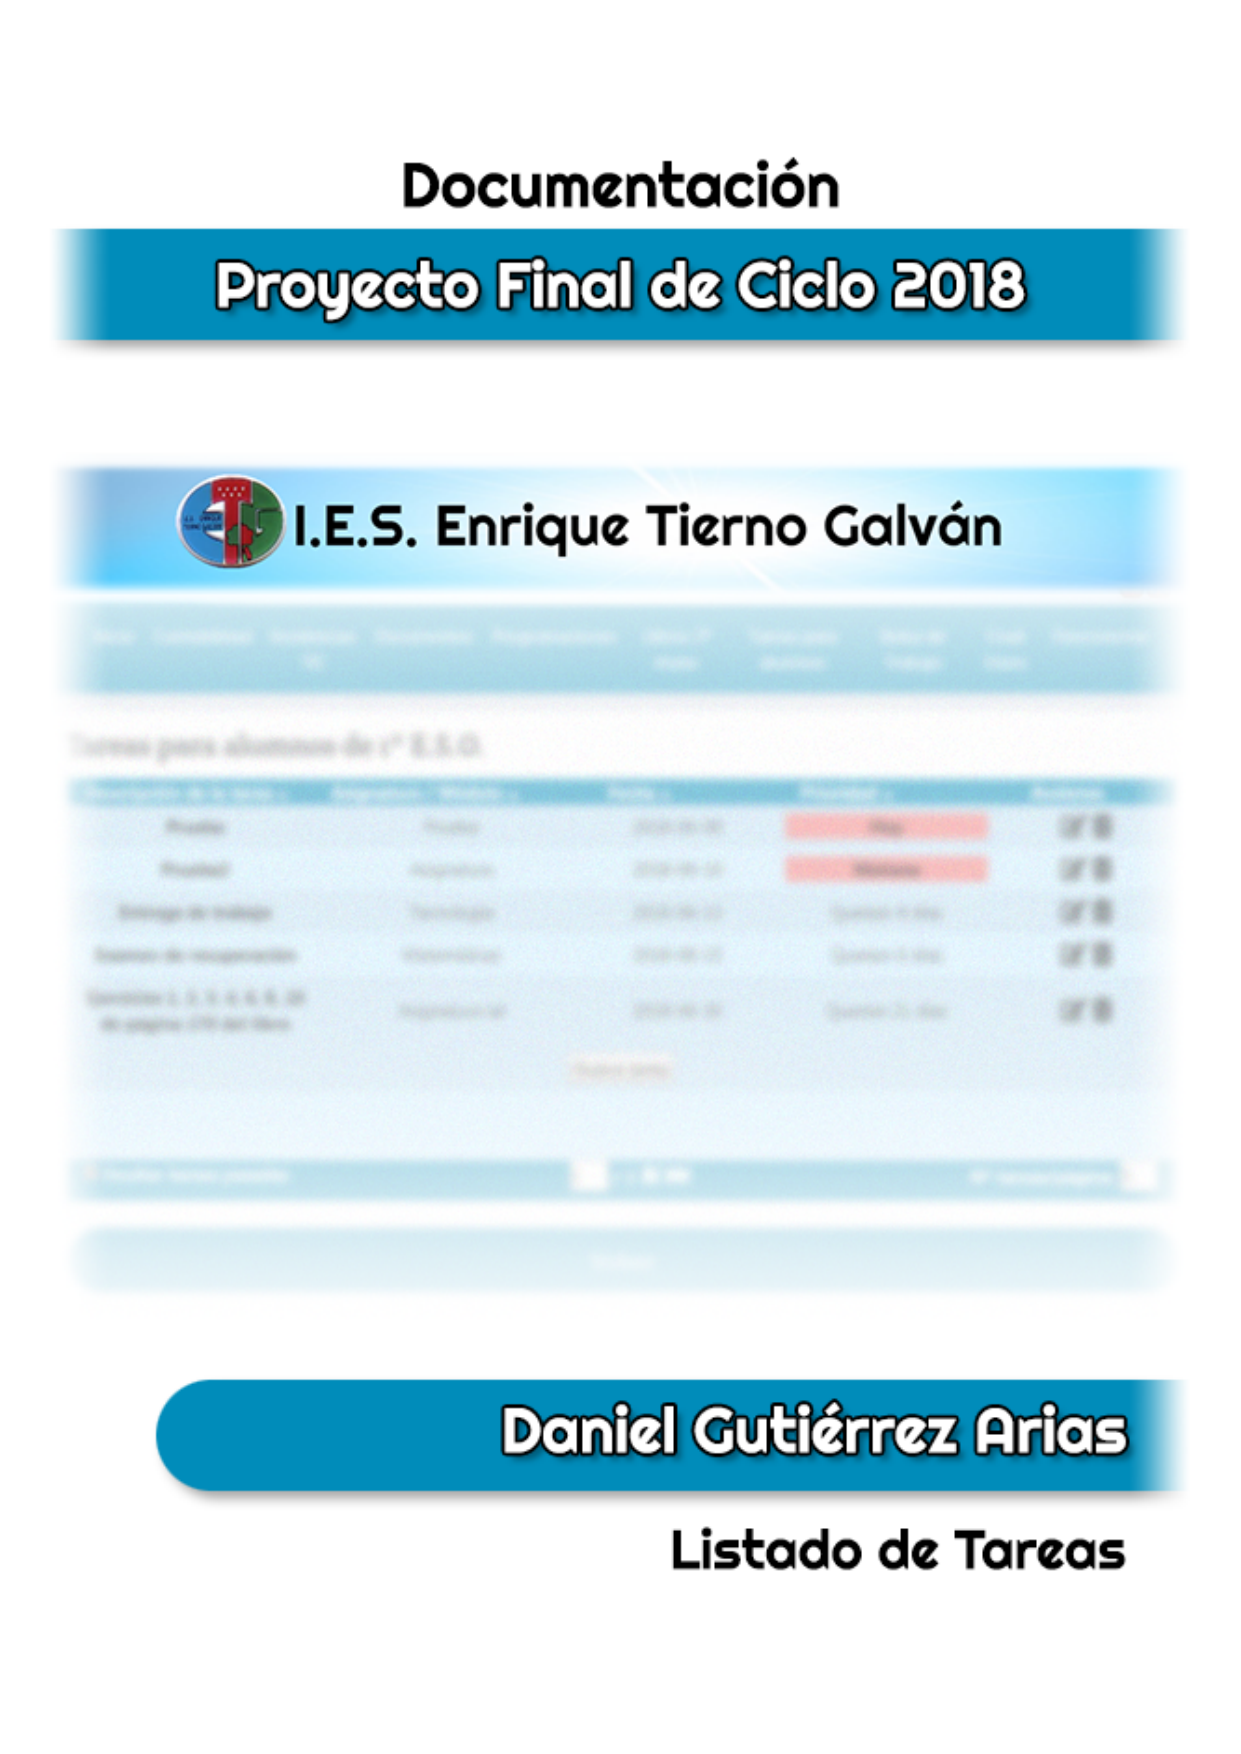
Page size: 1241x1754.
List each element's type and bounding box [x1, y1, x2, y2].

picture [43, 77, 1197, 1688]
